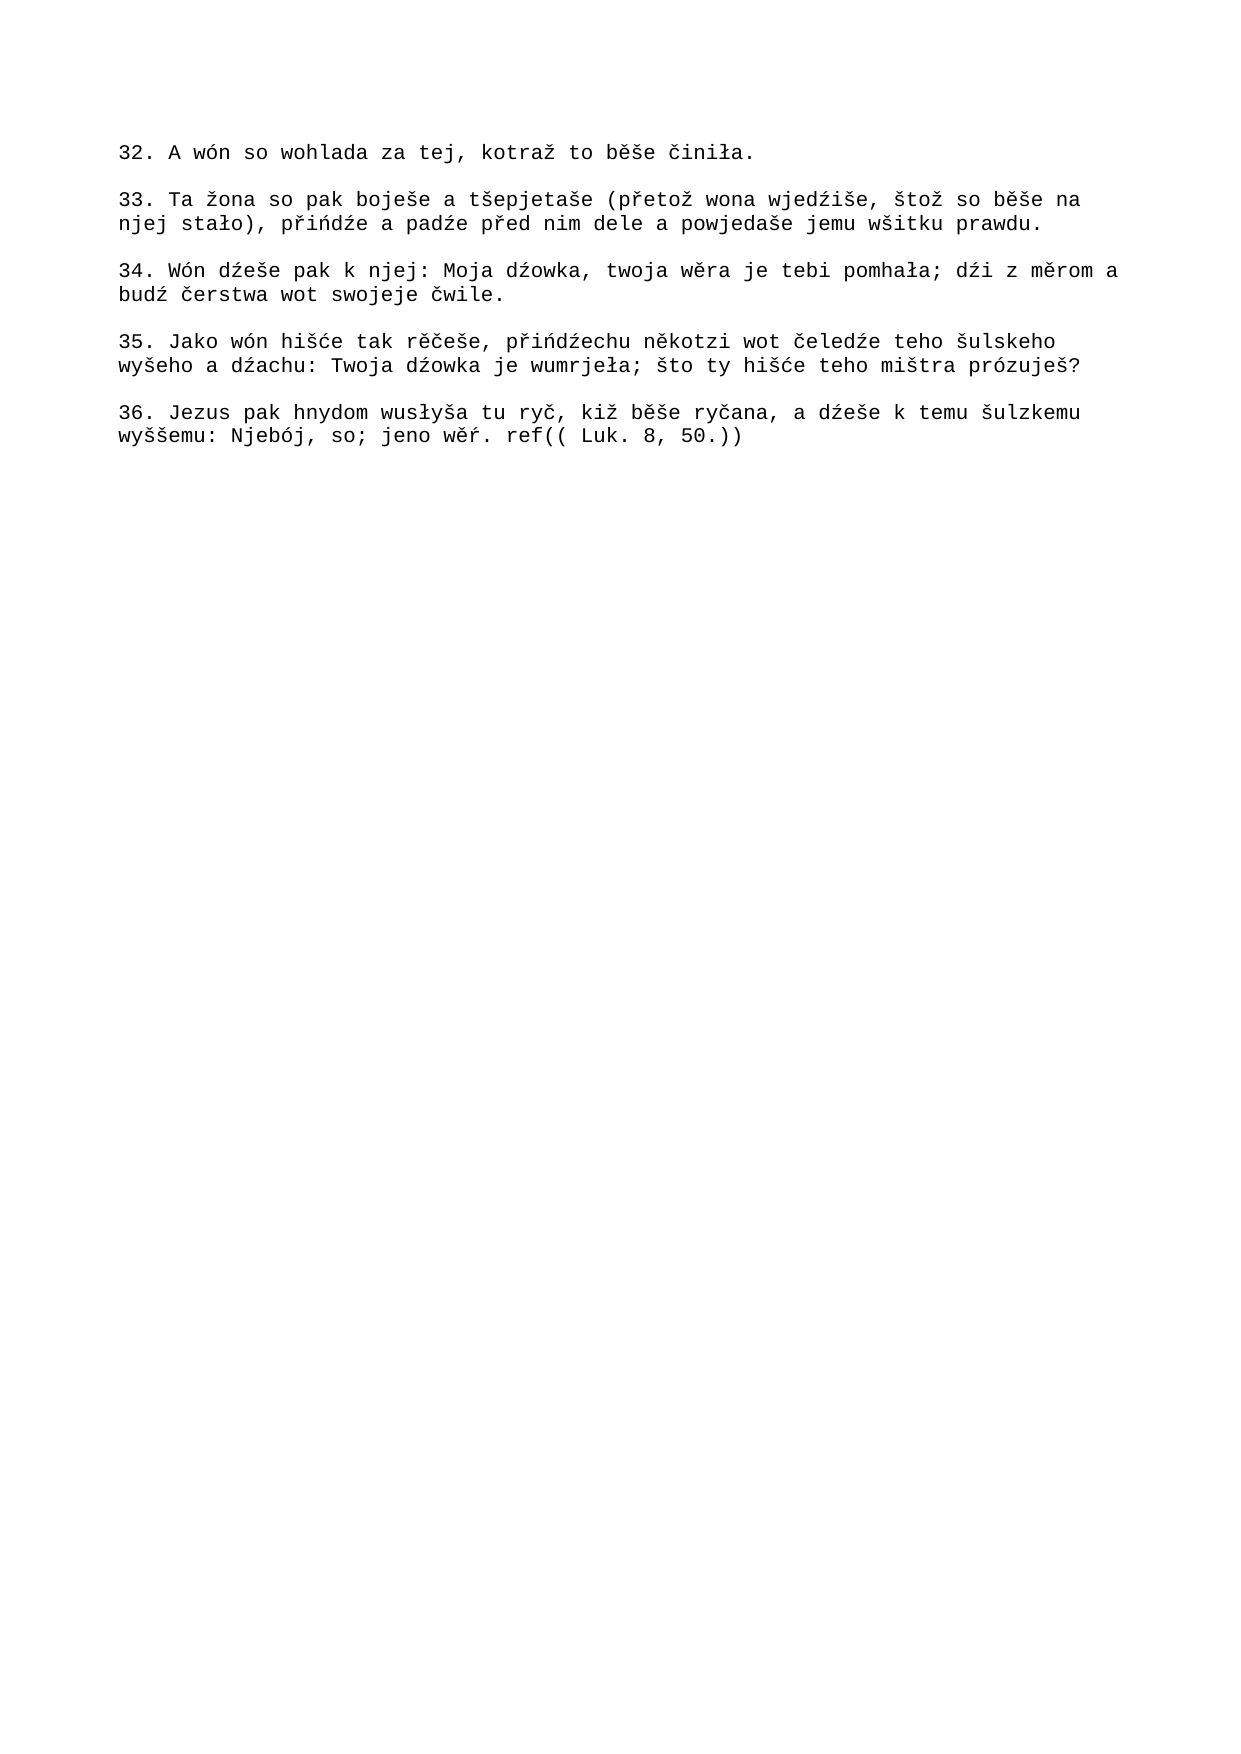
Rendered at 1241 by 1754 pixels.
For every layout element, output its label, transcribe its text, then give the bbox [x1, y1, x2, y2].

text 35. Jako wón hišće tak rěčeše, přińdźechu někotzi wot čeledźe teho šulskeho wyšeho a dźachu: Twoja dźowka je wumrjeła; što ty hišće teho mištra prózuješ? [118, 331, 1122, 378]
text 32. A wón so wohlada za tej, kotraž to běše činiła. [118, 142, 1122, 165]
text 36. Jezus pak hnydom wusłyša tu ryč, kiž běše ryčana, a dźeše k temu šulzkemu wyššemu: Njebój, so; jeno wěŕ. ref(( Luk. 8, 50.)) [118, 402, 1122, 449]
text 33. Ta žona so pak boješe a tšepjetaše (přetož wona wjedźiše, štož so běše na njej stało), přińdźe a padźe před nim dele a powjedaše jemu wšitku prawdu. [118, 189, 1122, 236]
text 34. Wón dźeše pak k njej: Moja dźowka, twoja wěra je tebi pomhała; dźi z měrom a budź čerstwa wot swojeje čwile. [118, 260, 1122, 307]
